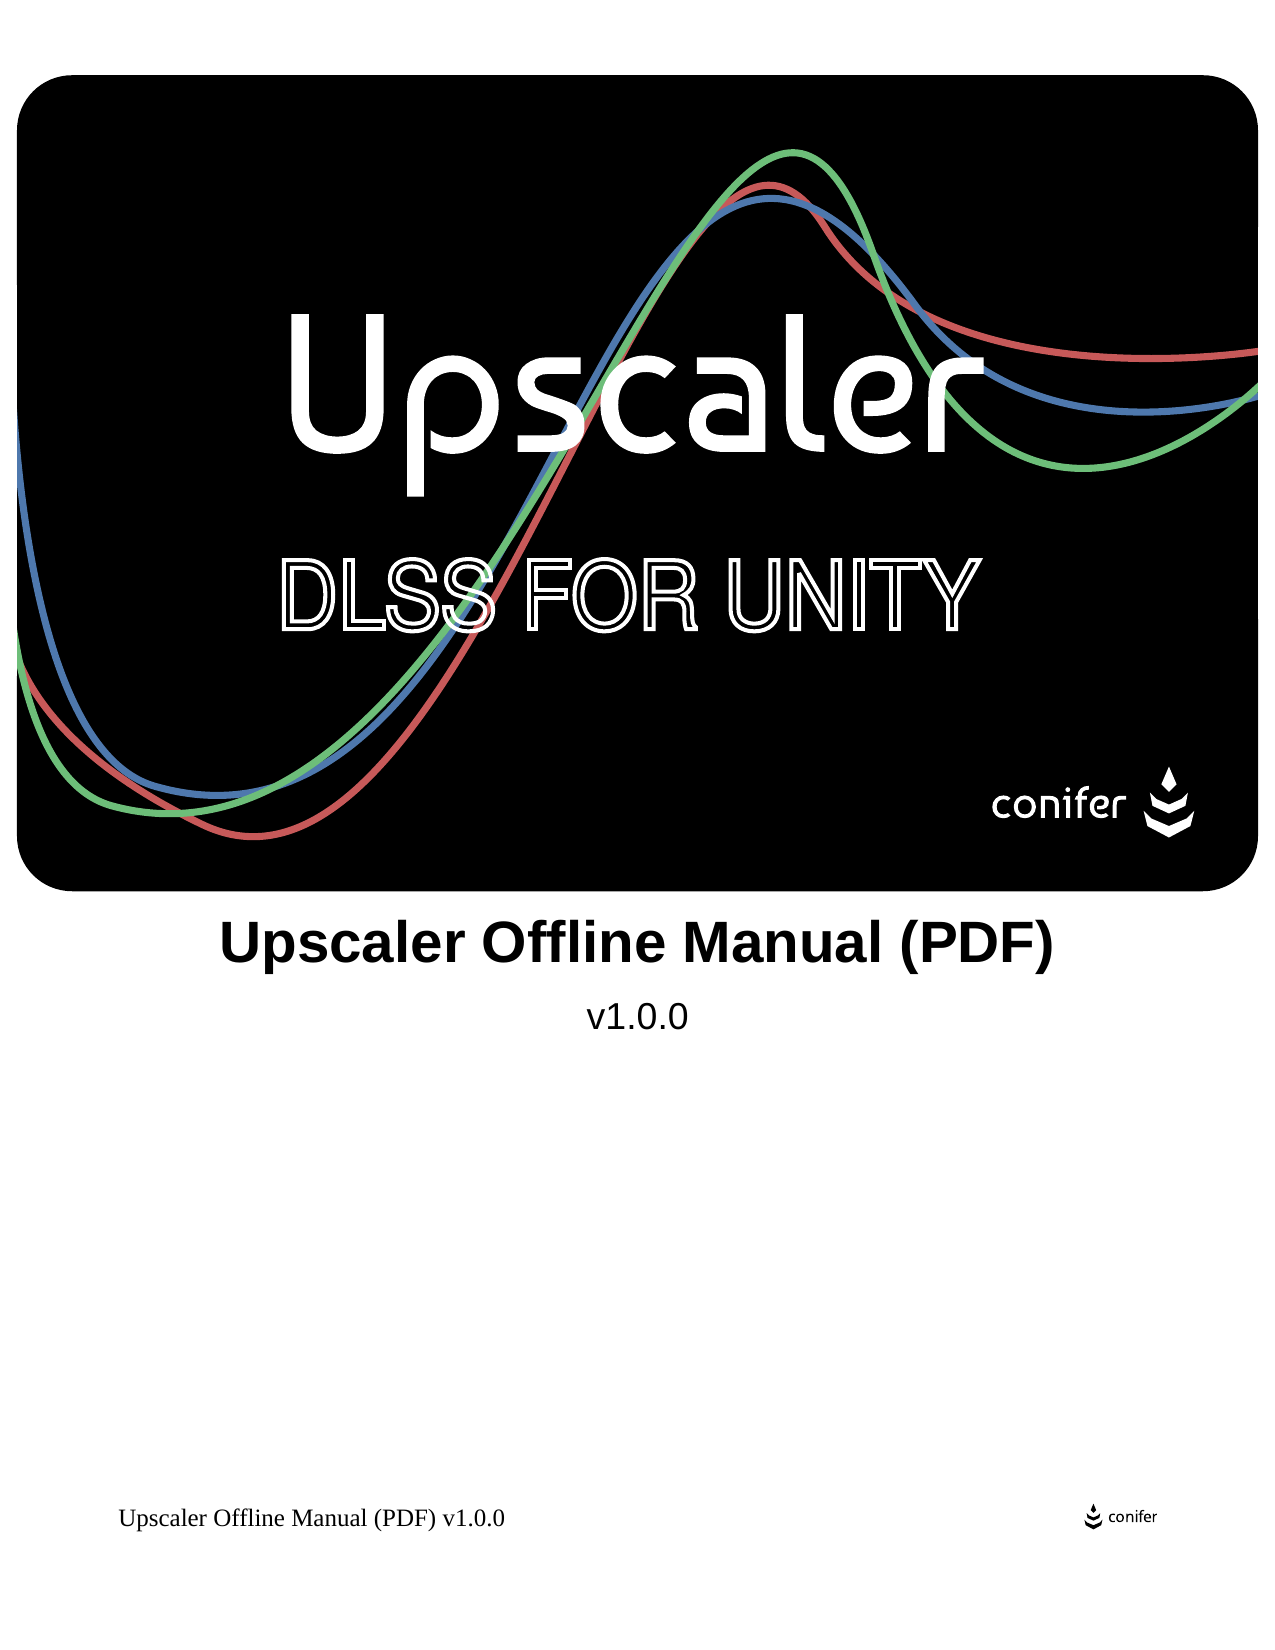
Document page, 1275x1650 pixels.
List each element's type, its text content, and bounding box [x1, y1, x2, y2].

subtitle v1.0.0 [118, 994, 1157, 1037]
title Upscaler Offline Manual (PDF) [118, 909, 1157, 975]
